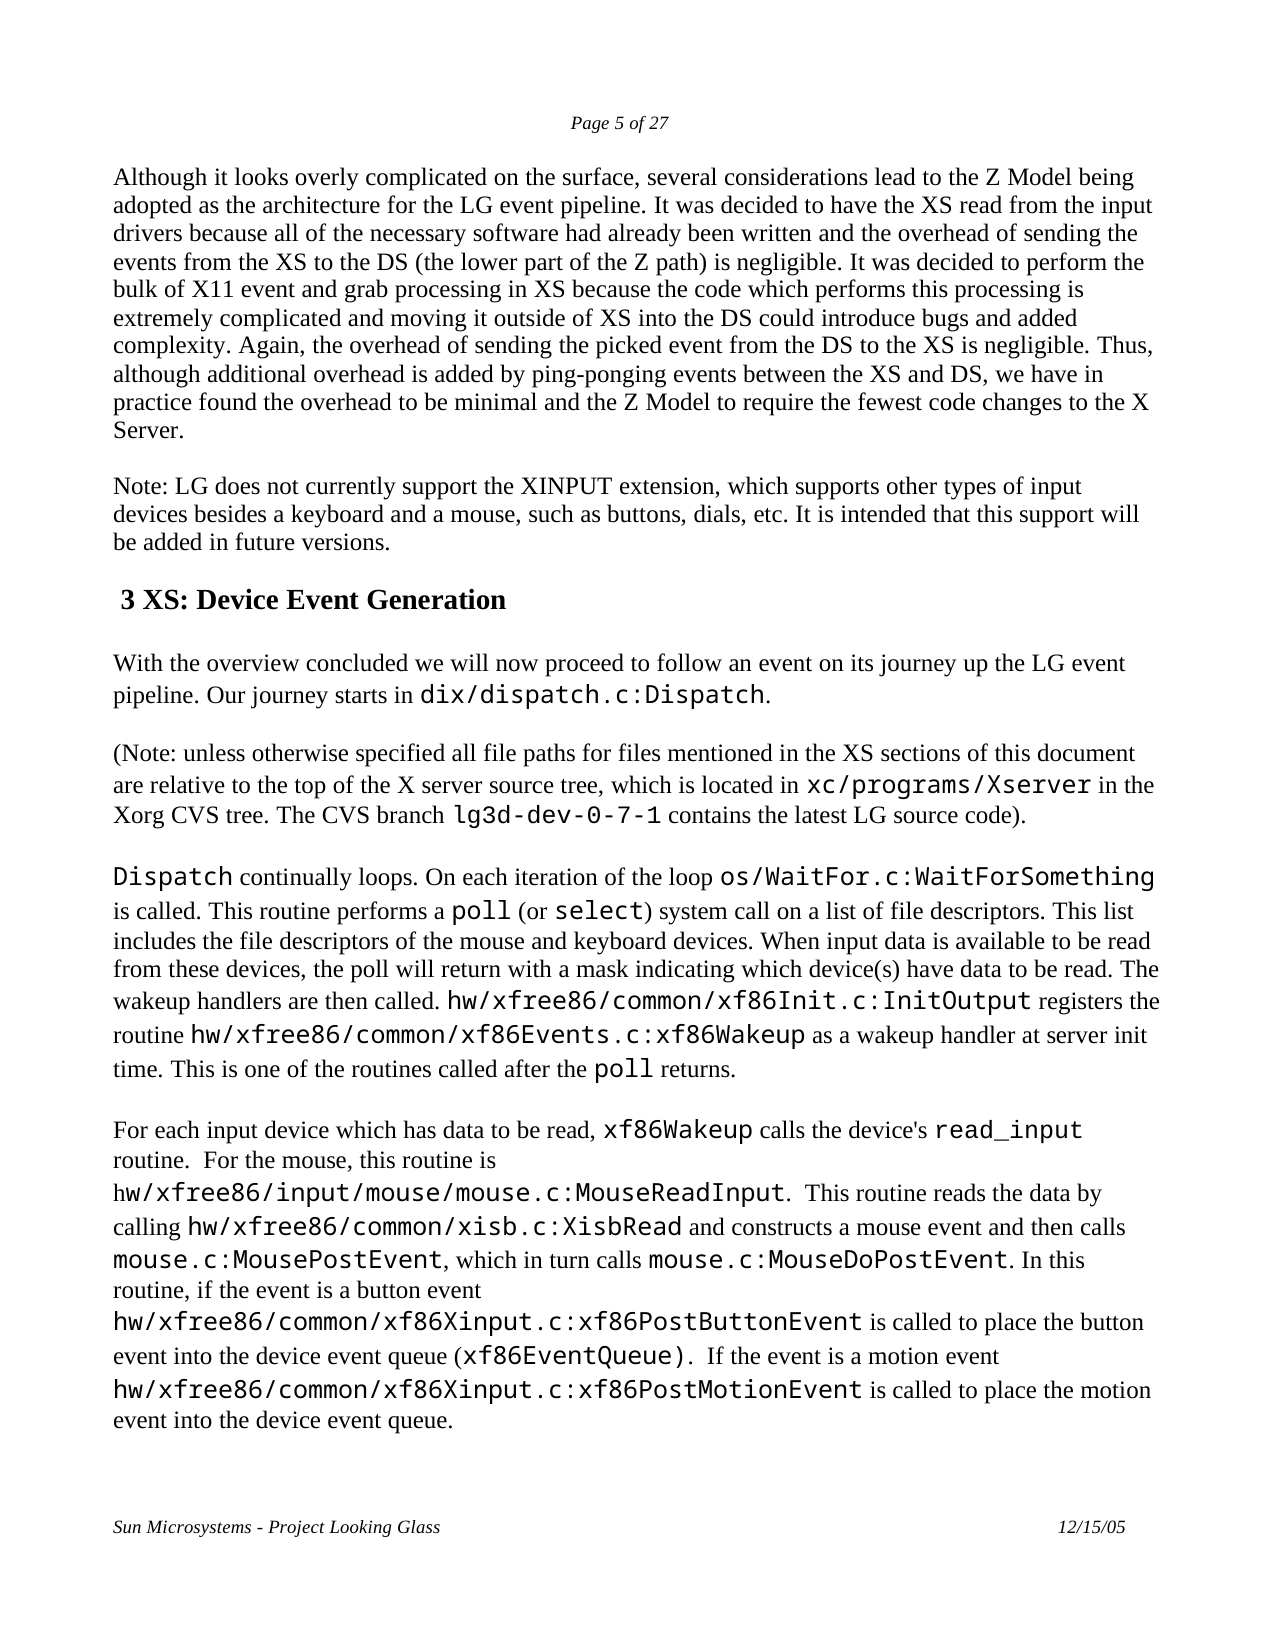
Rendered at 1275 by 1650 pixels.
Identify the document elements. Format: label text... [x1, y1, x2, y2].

text (Note: unless otherwise specified all file paths for files mentioned in the XS sections of this document are relative to the top of the X server source tree, which is located in xc/programs/Xserver in the Xorg CVS tree. The CVS branch lg3d-dev-0-7-1 contains the latest LG source code). [113, 739, 1162, 831]
list XS: Device Event Generation [113, 584, 1162, 616]
text Although it looks overly complicated on the surface, several considerations lead to the Z Model being [113, 163, 1162, 191]
text Note: LG does not currently support the XINPUT extension, which supports other types of input devices besides a keyboard and a mouse, such as buttons, dials, etc. It is intended that this support will be added in future versions. [113, 472, 1162, 556]
text With the overview concluded we will now proceed to follow an event on its journey up the LG event pipeline. Our journey starts in dix/dispatch.c:Dispatch. [113, 649, 1162, 711]
text Dispatch continually loops. On each iteration of the loop os/WaitFor.c:WaitForSomething is called. This routine performs a poll (or select) system call on a list of file descriptors. This list includes the file descriptors of the mouse and keyboard devices. When input data is available to be read from these devices, the poll will return with a mask indicating which device(s) have data to be read. The wakeup handlers are then called. hw/xfree86/common/xf86Init.c:InitOutput registers the routine hw/xfree86/common/xf86Events.c:xf86Wakeup as a wakeup handler at server init time. This is one of the routines called after the poll returns. [113, 859, 1162, 1084]
text adopted as the architecture for the LG event pipeline. It was decided to have the XS read from the input drivers because all of the necessary software had already been written and the overhead of sending the events from the XS to the DS (the lower part of the Z path) is negligible. It was decided to perform the bulk of X11 event and grab processing in XS because the code which performs this processing is extremely complicated and moving it outside of XS into the DS could introduce bugs and added complexity. Again, the overhead of sending the picked event from the DS to the XS is negligible. Thus, although additional overhead is added by ping-ponging events between the XS and DS, we have in practice found the overhead to be minimal and the Z Model to require the fewest code changes to the X Server. [113, 191, 1162, 443]
text For each input device which has data to be read, xf86Wakeup calls the device's read_input routine. For the mouse, this routine is hw/xfree86/input/mouse/mouse.c:MouseReadInput. This routine reads the data by calling hw/xfree86/common/xisb.c:XisbRead and constructs a mouse event and then calls mouse.c:MousePostEvent, which in turn calls mouse.c:MouseDoPostEvent. In this routine, if the event is a button event hw/xfree86/common/xf86Xinput.c:xf86PostButtonEvent is called to place the button event into the device event queue (xf86EventQueue). If the event is a motion event hw/xfree86/common/xf86Xinput.c:xf86PostMotionEvent is called to place the motion event into the device event queue. [113, 1112, 1162, 1434]
